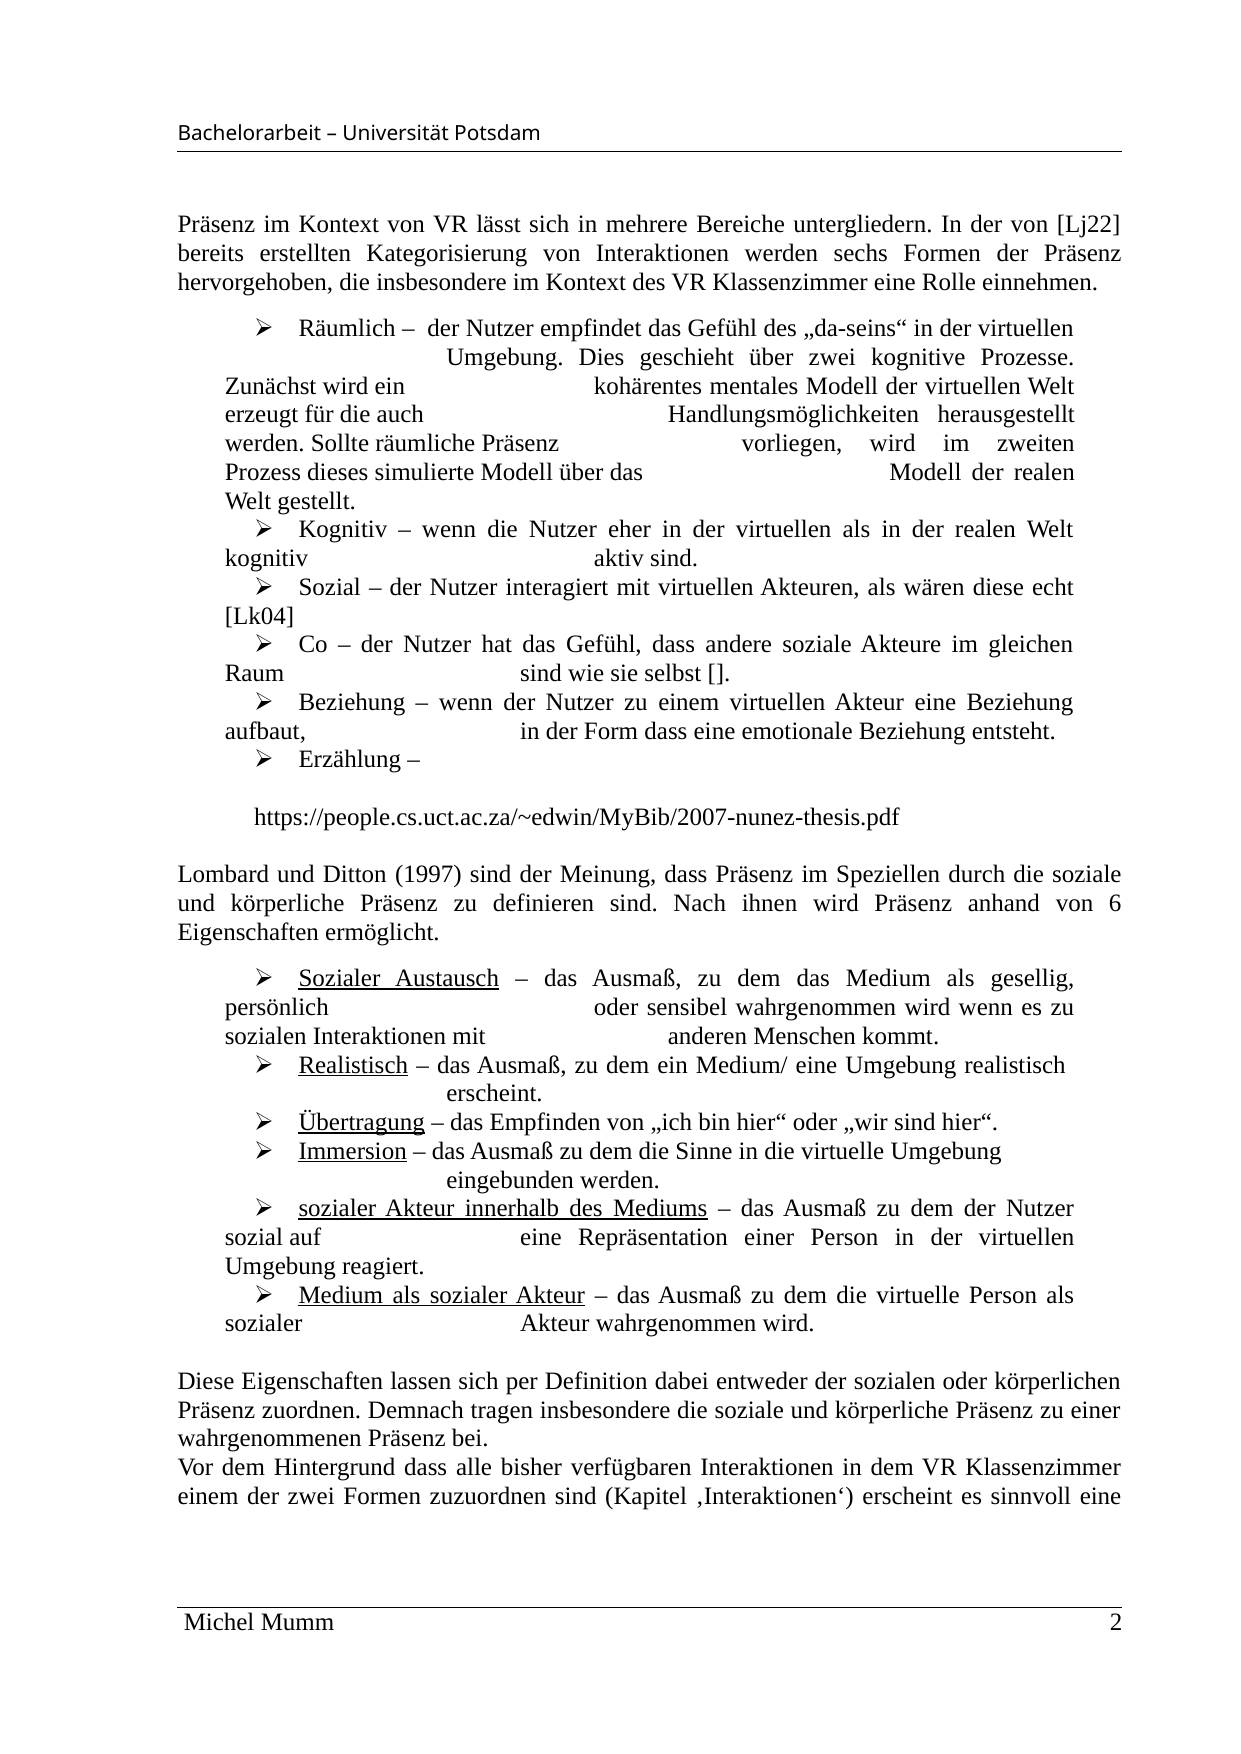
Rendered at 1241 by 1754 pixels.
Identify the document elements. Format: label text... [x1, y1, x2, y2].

list Sozialer Austausch – das Ausmaß, zu dem das Medium als gesellig, persönlich oder sensibel wahrgenommen wird wenn es zu sozialen Interaktionen mit anderen Menschen kommt. [224, 963, 1075, 1050]
text Lombard und Ditton (1997) sind der Meinung, dass Präsenz im Speziellen durch die soziale und körperliche Präsenz zu definieren sind. Nach ihnen wird Präsenz anhand von 6 Eigenschaften ermöglicht. [177, 859, 1122, 946]
list Beziehung – wenn der Nutzer zu einem virtuellen Akteur eine Beziehung aufbaut, in der Form dass eine emotionale Beziehung entsteht. [224, 687, 1075, 744]
list Erzählung – [224, 744, 1075, 773]
text Vor dem Hintergrund dass alle bisher verfügbaren Interaktionen in dem VR Klassenzimmer einem der zwei Formen zuzuordnen sind (Kapitel ‚Interaktionen‘) erscheint es sinnvoll eine [177, 1452, 1122, 1510]
list Realistisch – das Ausmaß, zu dem ein Medium/ eine Umgebung realistisch erscheint. [224, 1050, 1075, 1107]
list Co – der Nutzer hat das Gefühl, dass andere soziale Akteure im gleichen Raum sind wie sie selbst []. [224, 629, 1075, 687]
list Sozial – der Nutzer interagiert mit virtuellen Akteuren, als wären diese echt [Lk04] [224, 572, 1075, 629]
text Präsenz im Kontext von VR lässt sich in mehrere Bereiche untergliedern. In der von [Lj22] bereits erstellten Kategorisierung von Interaktionen werden sechs Formen der Präsenz hervorgehoben, die insbesondere im Kontext des VR Klassenzimmer eine Rolle einnehmen. [177, 209, 1122, 296]
list Immersion – das Ausmaß zu dem die Sinne in die virtuelle Umgebung eingebunden werden. [224, 1136, 1075, 1193]
list sozialer Akteur innerhalb des Mediums – das Ausmaß zu dem der Nutzer sozial auf eine Repräsentation einer Person in der virtuellen Umgebung reagiert. [224, 1193, 1075, 1280]
list Kognitiv – wenn die Nutzer eher in der virtuellen als in der realen Welt kognitiv aktiv sind. [224, 514, 1075, 572]
list Medium als sozialer Akteur – das Ausmaß zu dem die virtuelle Person als sozialer Akteur wahrgenommen wird. [224, 1280, 1075, 1337]
list Übertragung – das Empfinden von „ich bin hier“ oder „wir sind hier“. [224, 1107, 1075, 1136]
text https://people.cs.uct.ac.za/~edwin/MyBib/2007-nunez-thesis.pdf [224, 802, 1075, 831]
text Diese Eigenschaften lassen sich per Definition dabei entweder der sozialen oder körperlichen Präsenz zuordnen. Demnach tragen insbesondere die soziale und körperliche Präsenz zu einer wahrgenommenen Präsenz bei. [177, 1366, 1122, 1452]
list Räumlich – der Nutzer empfindet das Gefühl des „da-seins“ in der virtuellen Umgebung. Dies geschieht über zwei kognitive Prozesse. Zunächst wird ein kohärentes mentales Modell der virtuellen Welt erzeugt für die auch Handlungsmöglichkeiten herausgestellt werden. Sollte räumliche Präsenz vorliegen, wird im zweiten Prozess dieses simulierte Modell über das Modell der realen Welt gestellt. [224, 313, 1075, 514]
